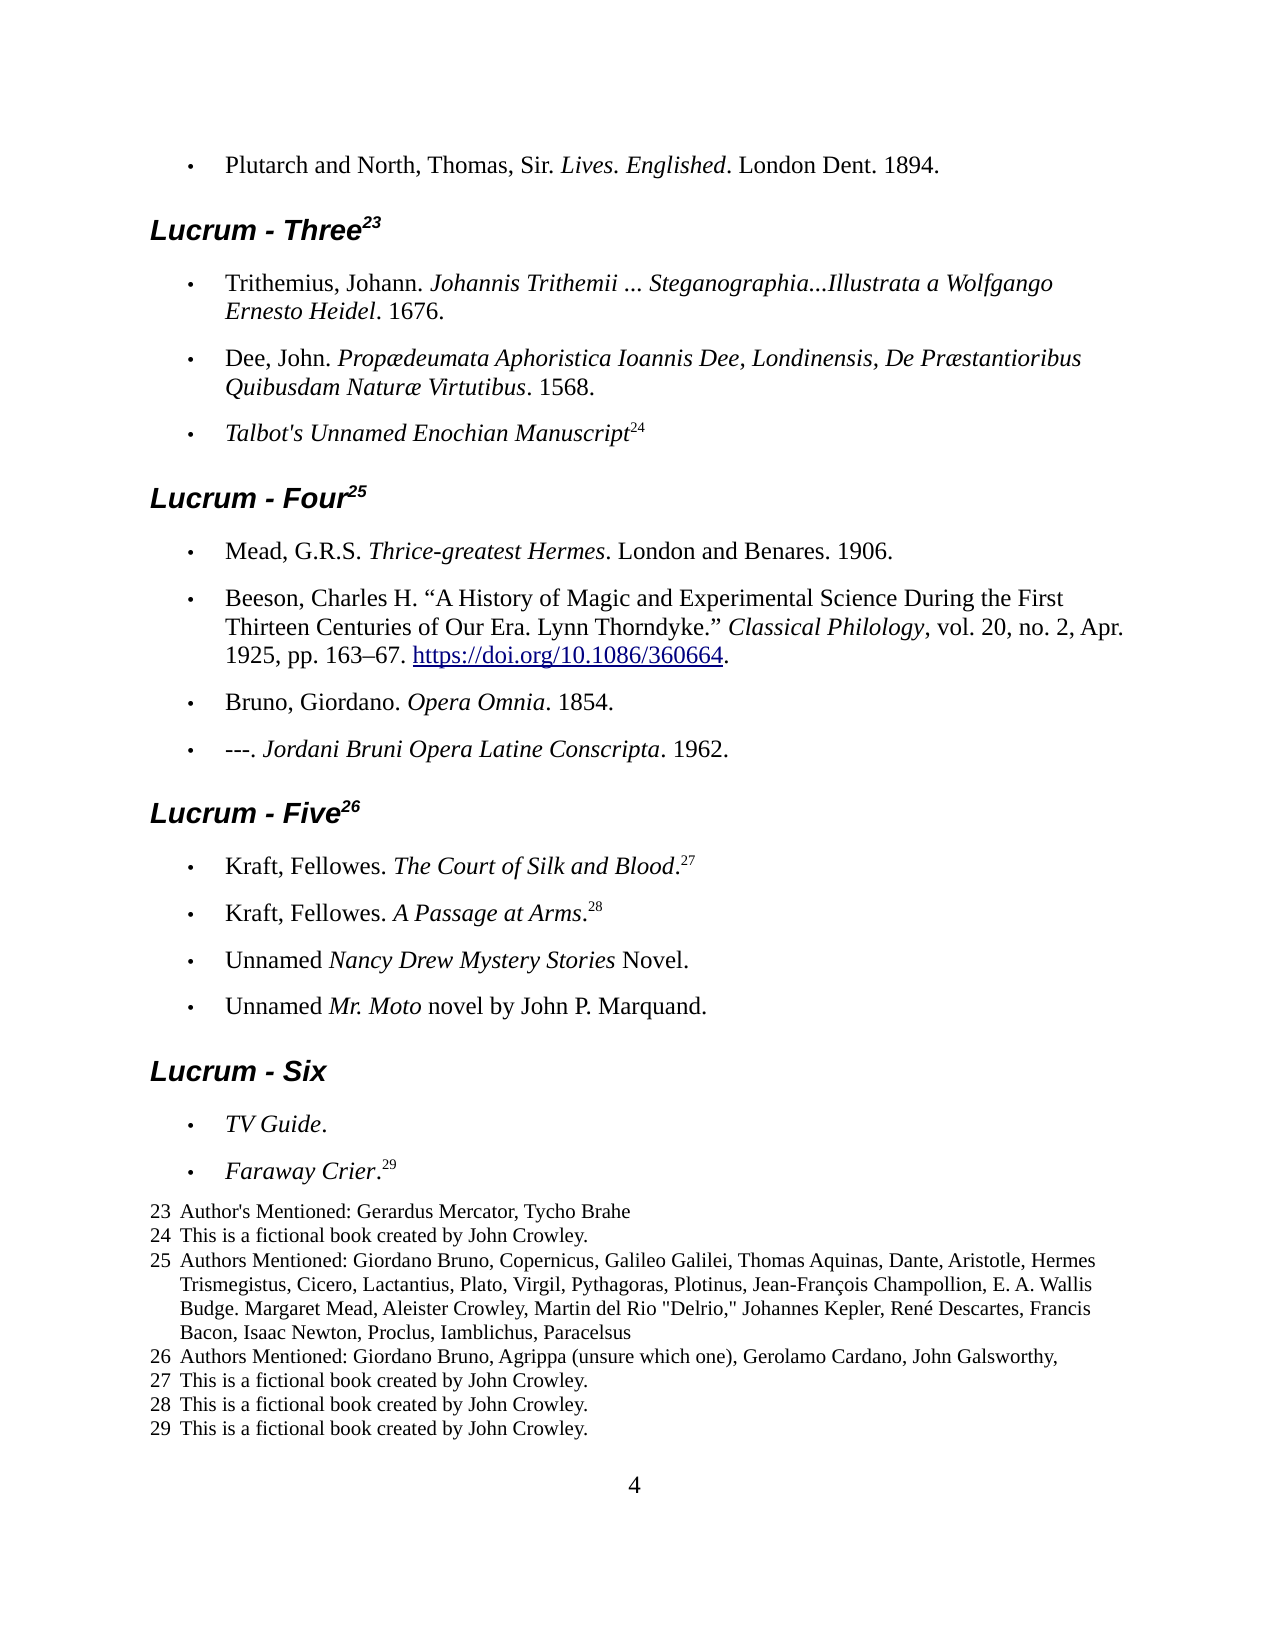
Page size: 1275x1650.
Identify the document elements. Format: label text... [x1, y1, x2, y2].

list This is a fictional book created by John Crowley. [150, 1416, 1125, 1440]
list This is a fictional book created by John Crowley. [150, 1392, 1125, 1416]
list Mead, G.R.S. Thrice-greatest Hermes. London and Benares. 1906. [187, 536, 1125, 565]
list Beeson, Charles H. “A History of Magic and Experimental Science During the First Thirteen Centuries of Our Era. Lynn Thorndyke.” Classical Philology, vol. 20, no. 2, Apr. 1925, pp. 163–67. https://doi.org/10.1086/360664. [187, 583, 1125, 669]
list Kraft, Fellowes. A Passage at Arms. [187, 898, 1125, 927]
list Unnamed Mr. Moto novel by John P. Marquand. [187, 991, 1125, 1020]
list Faraway Crier. [187, 1156, 1125, 1184]
list ---. Jordani Bruni Opera Latine Conscripta. 1962. [187, 734, 1125, 762]
list Bruno, Giordano. Opera Omnia. 1854. [187, 687, 1125, 716]
list This is a fictional book created by John Crowley. [150, 1223, 1125, 1247]
subtitle Lucrum - Four [150, 481, 1125, 515]
list TV Guide. [187, 1109, 1125, 1138]
list Dee, John. Propædeumata Aphoristica Ioannis Dee, Londinensis, De Præstantioribus Quibusdam Naturæ Virtutibus. 1568. [187, 343, 1125, 401]
list Plutarch and North, Thomas, Sir. Lives. Englished. London Dent. 1894. [187, 150, 1125, 179]
list Talbot's Unnamed Enochian Manuscript [187, 418, 1125, 447]
subtitle Lucrum - Six [150, 1054, 1125, 1088]
list Kraft, Fellowes. The Court of Silk and Blood. [187, 851, 1125, 880]
text Author's Mentioned: Gerardus Mercator, Tycho Brahe [150, 1199, 1125, 1223]
list Trithemius, Johann. Johannis Trithemii ... Steganographia...Illustrata a Wolfgango Ernesto Heidel. 1676. [187, 268, 1125, 325]
text Authors Mentioned: Giordano Bruno, Agrippa (unsure which one), Gerolamo Cardano, John Galsworthy, [150, 1344, 1125, 1368]
text Authors Mentioned: Giordano Bruno, Copernicus, Galileo Galilei, Thomas Aquinas, Dante, Aristotle, Hermes Trismegistus, Cicero, Lactantius, Plato, Virgil, Pythagoras, Plotinus, Jean-François Champollion, E. A. Wallis Budge. Margaret Mead, Aleister Crowley, Martin del Rio "Delrio," Johannes Kepler, René Descartes, Francis Bacon, Isaac Newton, Proclus, Iamblichus, Paracelsus [150, 1247, 1125, 1344]
subtitle Lucrum - Five [150, 796, 1125, 830]
subtitle Lucrum - Three [150, 213, 1125, 246]
list Unnamed Nancy Drew Mystery Stories Novel. [187, 945, 1125, 973]
list This is a fictional book created by John Crowley. [150, 1368, 1125, 1392]
